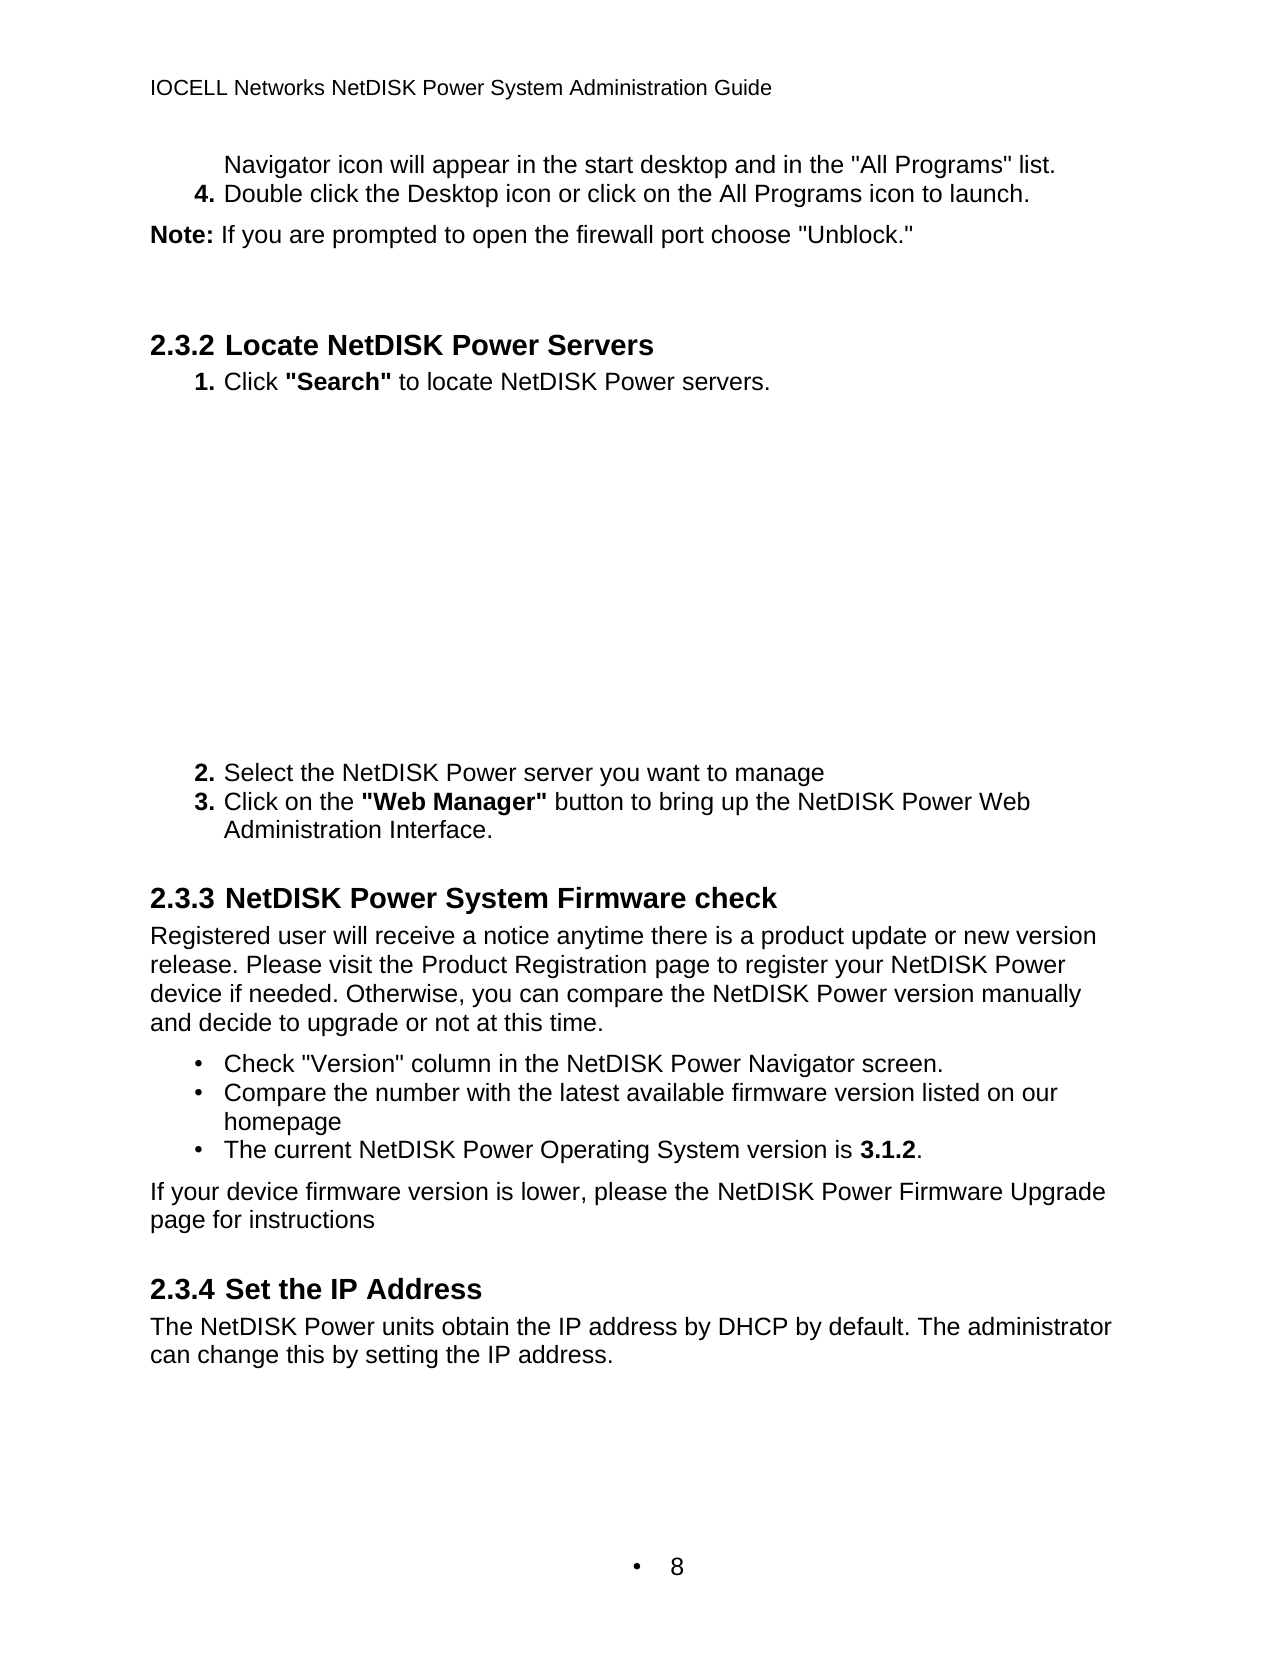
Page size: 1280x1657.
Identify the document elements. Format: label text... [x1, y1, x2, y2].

list Check "Version" column in the NetDISK Power Navigator screen. [194, 1049, 1129, 1078]
list Click "Search" to locate NetDISK Power servers. [194, 367, 1129, 396]
list Compare the number with the latest available firmware version listed on our homepage [194, 1078, 1129, 1135]
list Select the NetDISK Power server you want to manage [194, 758, 1129, 787]
list The current NetDISK Power Operating System version is 3.1.2. [194, 1135, 1129, 1164]
text Registered user will receive a notice anytime there is a product update or new version release. Please visit the Product Registration page to register your NetDISK Power device if needed. Otherwise, you can compare the NetDISK Power version manually and decide to upgrade or not at this time. [150, 921, 1129, 1036]
list Double click the Desktop icon or click on the All Programs icon to launch. [194, 179, 1129, 207]
subtitle NetDISK Power System Firmware check [150, 882, 1129, 915]
subtitle Set the IP Address [150, 1272, 1129, 1305]
list Click on the "Web Manager" button to bring up the NetDISK Power Web Administration Interface. [194, 787, 1129, 844]
text The NetDISK Power units obtain the IP address by DHCP by default. The administrator can change this by setting the IP address. [150, 1311, 1129, 1369]
text Note: If you are prompted to open the firewall port choose "Unblock." [150, 220, 1129, 249]
list Navigator icon will appear in the start desktop and in the "All Programs" list. [194, 150, 1129, 179]
subtitle Locate NetDISK Power Servers [150, 327, 1129, 361]
text If your device firmware version is lower, please the NetDISK Power Firmware Upgrade page for instructions [150, 1177, 1129, 1234]
